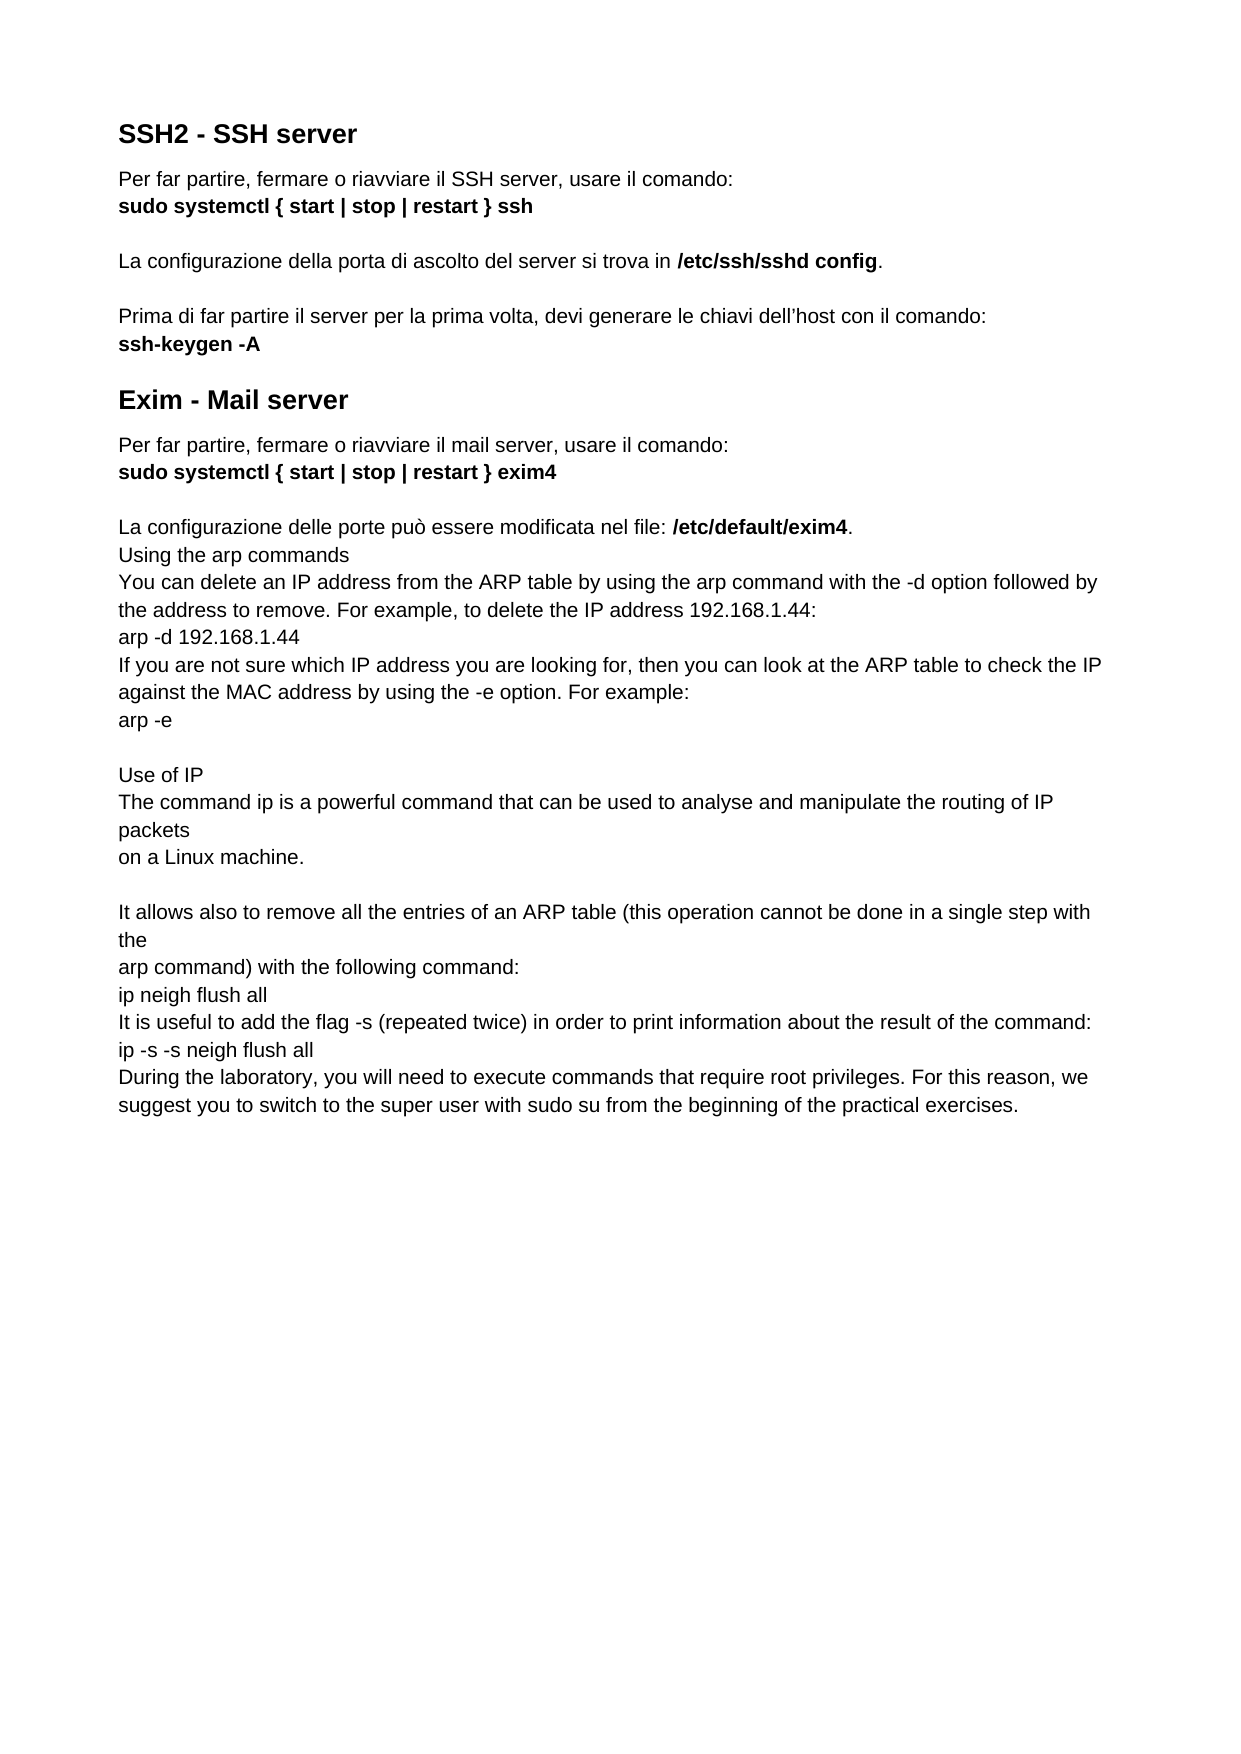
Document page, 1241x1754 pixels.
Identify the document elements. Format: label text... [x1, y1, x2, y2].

text The command ip is a powerful command that can be used to analyse and manipulate the routing of IP packets [118, 790, 1122, 841]
text It allows also to remove all the entries of an ARP table (this operation cannot be done in a single step with the [118, 900, 1122, 951]
text against the MAC address by using the -e option. For example: [118, 680, 1122, 704]
text Per far partire, fermare o riavviare il SSH server, usare il comando: [118, 167, 1122, 191]
text arp -e [118, 707, 1122, 731]
text You can delete an IP address from the ARP table by using the arp command with the -d option followed by [118, 570, 1122, 594]
text the address to remove. For example, to delete the IP address 192.168.1.44: [118, 597, 1122, 621]
text ssh-keygen -A [118, 332, 1122, 356]
text on a Linux machine. [118, 845, 1122, 869]
text If you are not sure which IP address you are looking for, then you can look at the ARP table to check the IP [118, 652, 1122, 676]
text sudo systemctl { start | stop | restart } ssh [118, 194, 1122, 218]
text arp command) with the following command: [118, 955, 1122, 979]
text ip neigh flush all [118, 982, 1122, 1006]
subtitle SSH2 - SSH server [118, 118, 1122, 149]
subtitle Exim - Mail server [118, 384, 1122, 415]
text La configurazione della porta di ascolto del server si trova in /etc/ssh/sshd config. [118, 249, 1122, 273]
text Prima di far partire il server per la prima volta, devi generare le chiavi dell’host con il comando: [118, 304, 1122, 328]
text Using the arp commands [118, 542, 1122, 566]
text During the laboratory, you will need to execute commands that require root privileges. For this reason, we [118, 1065, 1122, 1089]
text ip -s -s neigh flush all [118, 1037, 1122, 1061]
text Per far partire, fermare o riavviare il mail server, usare il comando: [118, 432, 1122, 456]
text La configurazione delle porte può essere modificata nel file: /etc/default/exim4. [118, 515, 1122, 539]
text sudo systemctl { start | stop | restart } exim4 [118, 460, 1122, 484]
text Use of IP [118, 762, 1122, 786]
text arp -d 192.168.1.44 [118, 625, 1122, 649]
text suggest you to switch to the super user with sudo su from the beginning of the practical exercises. [118, 1092, 1122, 1116]
text It is useful to add the flag -s (repeated twice) in order to print information about the result of the command: [118, 1010, 1122, 1034]
